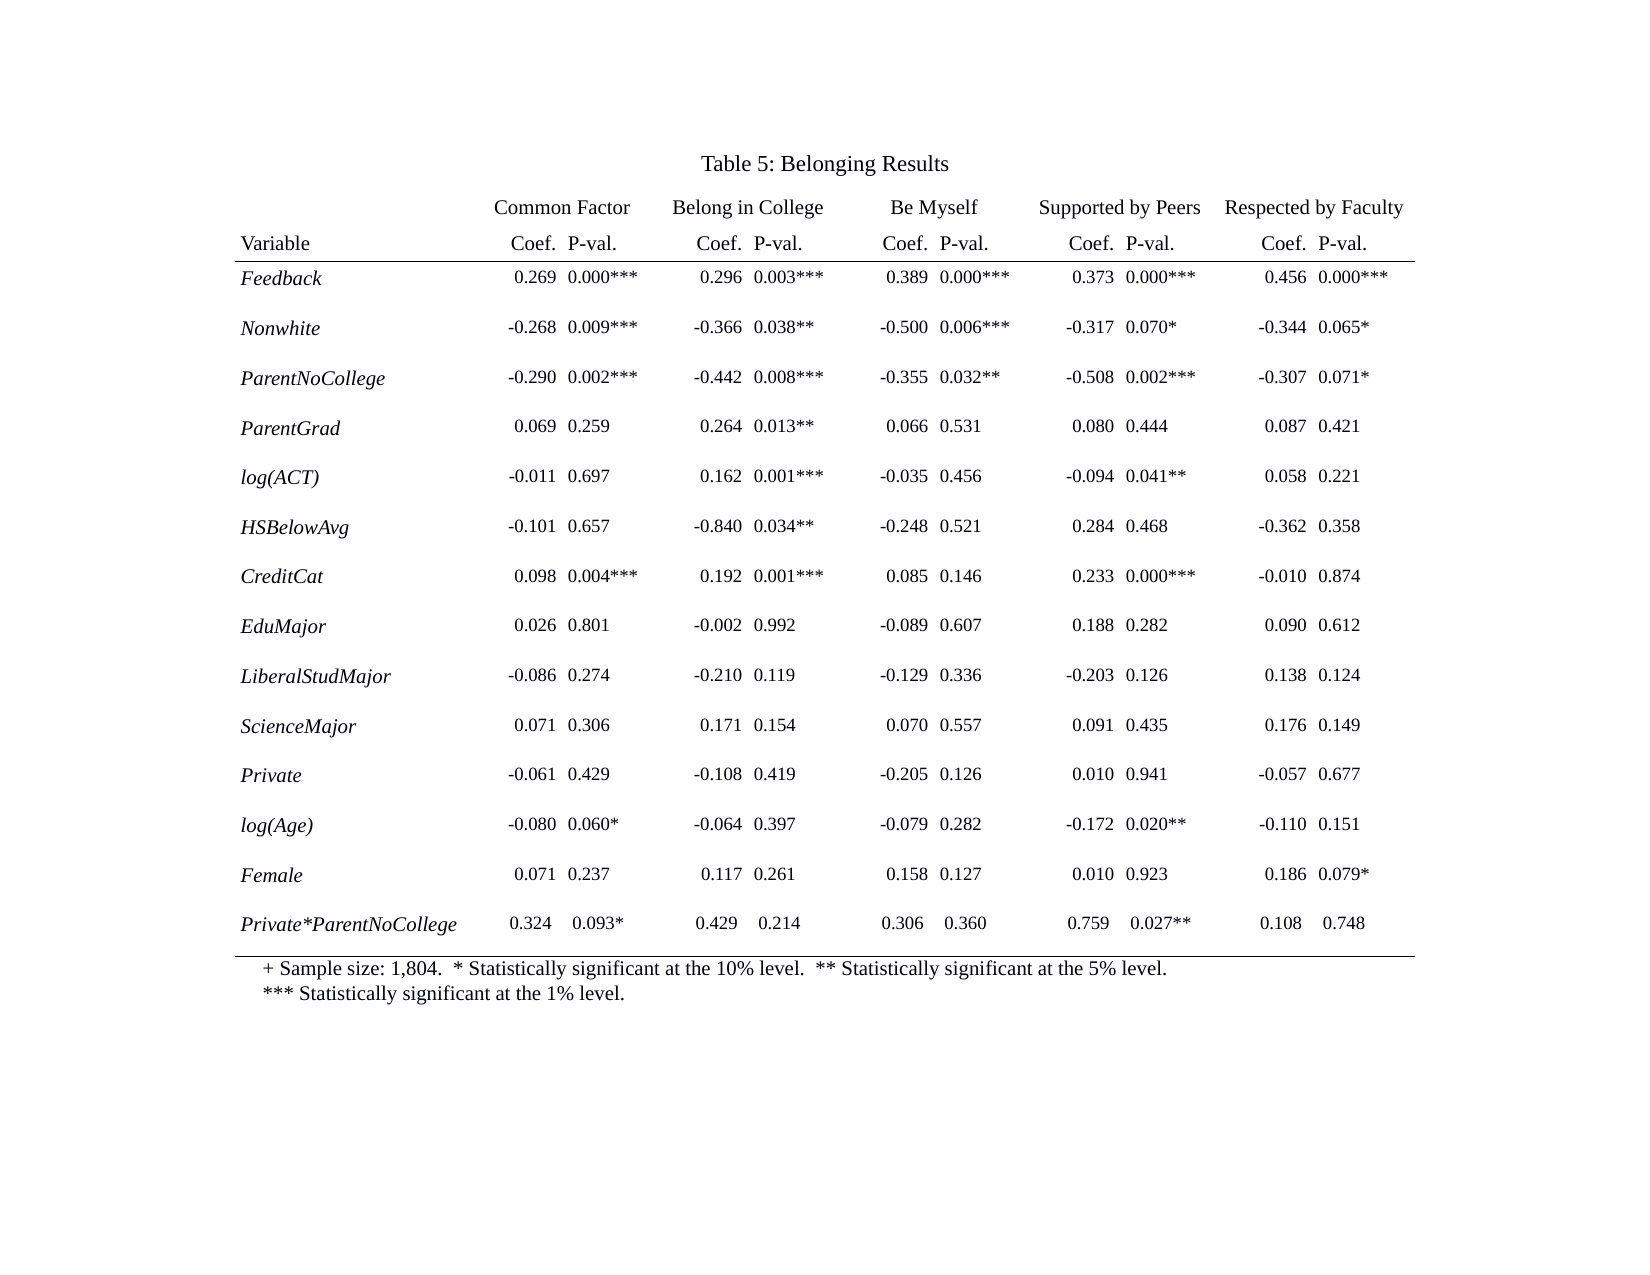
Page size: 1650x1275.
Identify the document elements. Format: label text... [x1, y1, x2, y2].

table_cell 0.284 [1027, 509, 1120, 559]
table_cell HSBelowAvg [235, 509, 469, 559]
table_cell 0.001*** [748, 559, 841, 608]
table_header Belong in College [655, 190, 841, 225]
table_cell -0.101 [469, 509, 562, 559]
table_cell 0.759 [1027, 907, 1120, 956]
table_cell 0.154 [748, 708, 841, 757]
table_cell 0.126 [1120, 658, 1213, 708]
table_cell 0.612 [1312, 609, 1415, 658]
table_cell 0.000*** [934, 262, 1027, 310]
table_cell -0.442 [655, 360, 748, 410]
table_cell Coef. [1027, 225, 1120, 261]
table_cell -0.366 [655, 310, 748, 360]
table_cell 0.002*** [562, 360, 655, 410]
table_cell log(Age) [235, 807, 469, 857]
table_cell 0.306 [841, 907, 934, 956]
table_cell -0.061 [469, 758, 562, 807]
table_cell 0.171 [655, 708, 748, 757]
table_cell -0.129 [841, 658, 934, 708]
table_cell 0.000*** [1312, 262, 1415, 310]
table_cell 0.677 [1312, 758, 1415, 807]
table_cell 0.373 [1027, 262, 1120, 310]
table_cell 0.038** [748, 310, 841, 360]
table_cell -0.057 [1213, 758, 1312, 807]
table_cell 0.186 [1213, 857, 1312, 907]
table_cell 0.214 [748, 907, 841, 956]
table_cell 0.421 [1312, 410, 1415, 459]
table_cell 0.444 [1120, 410, 1213, 459]
table_cell -0.317 [1027, 310, 1120, 360]
table_cell 0.071 [469, 708, 562, 757]
table_cell 0.607 [934, 609, 1027, 658]
table_cell 0.079* [1312, 857, 1415, 907]
table_cell -0.344 [1213, 310, 1312, 360]
table_cell Female [235, 857, 469, 907]
table_cell 0.000*** [562, 262, 655, 310]
table_cell ParentNoCollege [235, 360, 469, 410]
table_cell 0.336 [934, 658, 1027, 708]
table_cell -0.110 [1213, 807, 1312, 857]
table_cell 0.941 [1120, 758, 1213, 807]
table_cell -0.248 [841, 509, 934, 559]
table_cell 0.000*** [1120, 559, 1213, 608]
table_cell 0.697 [562, 459, 655, 509]
table_cell -0.172 [1027, 807, 1120, 857]
table_cell 0.060* [562, 807, 655, 857]
table_cell 0.358 [1312, 509, 1415, 559]
table_cell 0.296 [655, 262, 748, 310]
table_cell 0.004*** [562, 559, 655, 608]
table_cell 0.233 [1027, 559, 1120, 608]
table_cell 0.010 [1027, 758, 1120, 807]
table_cell 0.026 [469, 609, 562, 658]
table_cell EduMajor [235, 609, 469, 658]
table_cell -0.108 [655, 758, 748, 807]
table_cell 0.360 [934, 907, 1027, 956]
table_cell 0.013** [748, 410, 841, 459]
table_cell 0.058 [1213, 459, 1312, 509]
table_cell 0.066 [841, 410, 934, 459]
table_cell 0.801 [562, 609, 655, 658]
table_cell 0.020** [1120, 807, 1213, 857]
table_cell 0.087 [1213, 410, 1312, 459]
table_cell 0.261 [748, 857, 841, 907]
table_cell -0.307 [1213, 360, 1312, 410]
table_cell 0.119 [748, 658, 841, 708]
table_cell 0.001*** [748, 459, 841, 509]
table_cell 0.419 [748, 758, 841, 807]
table_cell -0.362 [1213, 509, 1312, 559]
table_cell ParentGrad [235, 410, 469, 459]
table_header [235, 190, 469, 225]
table_cell 0.748 [1312, 907, 1415, 956]
table_cell P-val. [1120, 225, 1213, 261]
table_cell 0.557 [934, 708, 1027, 757]
table_cell 0.456 [1213, 262, 1312, 310]
table_cell ScienceMajor [235, 708, 469, 757]
table_cell LiberalStudMajor [235, 658, 469, 708]
table_cell Variable [235, 225, 469, 261]
table_cell 0.874 [1312, 559, 1415, 608]
table_cell 0.521 [934, 509, 1027, 559]
table_cell -0.080 [469, 807, 562, 857]
table_cell -0.011 [469, 459, 562, 509]
table_cell 0.070 [841, 708, 934, 757]
table_cell 0.108 [1213, 907, 1312, 956]
table_cell 0.010 [1027, 857, 1120, 907]
table_cell -0.508 [1027, 360, 1120, 410]
table_cell 0.009*** [562, 310, 655, 360]
table_cell 0.003*** [748, 262, 841, 310]
table_cell Private*ParentNoCollege [235, 907, 469, 956]
table_cell Feedback [235, 262, 469, 310]
table_cell -0.089 [841, 609, 934, 658]
table_cell 0.435 [1120, 708, 1213, 757]
table_cell 0.992 [748, 609, 841, 658]
text Table 5: Belonging Results [187, 150, 1462, 176]
table_cell 0.274 [562, 658, 655, 708]
table_cell 0.531 [934, 410, 1027, 459]
table_cell 0.389 [841, 262, 934, 310]
table_cell 0.468 [1120, 509, 1213, 559]
table_cell 0.002*** [1120, 360, 1213, 410]
table_header Respected by Faculty [1213, 190, 1415, 225]
table_cell log(ACT) [235, 459, 469, 509]
table_cell 0.923 [1120, 857, 1213, 907]
table_cell -0.290 [469, 360, 562, 410]
table_cell 0.000*** [1120, 262, 1213, 310]
table_cell P-val. [934, 225, 1027, 261]
table_cell 0.151 [1312, 807, 1415, 857]
table_cell CreditCat [235, 559, 469, 608]
table_cell 0.282 [934, 807, 1027, 857]
table_cell -0.079 [841, 807, 934, 857]
table_cell 0.034** [748, 509, 841, 559]
table_cell 0.071 [469, 857, 562, 907]
table_cell 0.162 [655, 459, 748, 509]
table_cell 0.117 [655, 857, 748, 907]
table_cell Private [235, 758, 469, 807]
table_cell 0.080 [1027, 410, 1120, 459]
table_cell 0.306 [562, 708, 655, 757]
table_cell 0.158 [841, 857, 934, 907]
table_cell 0.006*** [934, 310, 1027, 360]
table_cell Coef. [841, 225, 934, 261]
table_cell 0.259 [562, 410, 655, 459]
table_cell 0.124 [1312, 658, 1415, 708]
table_cell -0.203 [1027, 658, 1120, 708]
table_cell -0.094 [1027, 459, 1120, 509]
table_cell -0.035 [841, 459, 934, 509]
table_header Be Myself [841, 190, 1027, 225]
table_cell -0.002 [655, 609, 748, 658]
table_cell P-val. [562, 225, 655, 261]
table_cell -0.010 [1213, 559, 1312, 608]
table_cell 0.429 [562, 758, 655, 807]
table_cell 0.126 [934, 758, 1027, 807]
table_cell 0.138 [1213, 658, 1312, 708]
table_cell 0.008*** [748, 360, 841, 410]
table_cell 0.146 [934, 559, 1027, 608]
table_cell 0.192 [655, 559, 748, 608]
table_cell -0.205 [841, 758, 934, 807]
table_cell 0.237 [562, 857, 655, 907]
table_cell Nonwhite [235, 310, 469, 360]
table_cell 0.188 [1027, 609, 1120, 658]
table_cell 0.091 [1027, 708, 1120, 757]
table_cell 0.176 [1213, 708, 1312, 757]
table_cell -0.840 [655, 509, 748, 559]
table_cell 0.282 [1120, 609, 1213, 658]
table_cell 0.093* [562, 907, 655, 956]
table_cell -0.064 [655, 807, 748, 857]
table_cell 0.098 [469, 559, 562, 608]
table_cell 0.324 [469, 907, 562, 956]
table_cell 0.071* [1312, 360, 1415, 410]
table_cell 0.269 [469, 262, 562, 310]
table_cell 0.090 [1213, 609, 1312, 658]
table_cell 0.032** [934, 360, 1027, 410]
table_cell 0.127 [934, 857, 1027, 907]
table_cell 0.429 [655, 907, 748, 956]
text + Sample size: 1,804. * Statistically significant at the 10% level. ** Statistically significant at the 5% level. [187, 956, 1462, 980]
table_header Supported by Peers [1027, 190, 1213, 225]
table_cell 0.065* [1312, 310, 1415, 360]
table_cell 0.085 [841, 559, 934, 608]
table_cell Coef. [1213, 225, 1312, 261]
table_cell 0.397 [748, 807, 841, 857]
table_cell 0.264 [655, 410, 748, 459]
table_cell 0.027** [1120, 907, 1213, 956]
table_cell 0.041** [1120, 459, 1213, 509]
table_cell P-val. [748, 225, 841, 261]
table_cell 0.221 [1312, 459, 1415, 509]
table_cell 0.456 [934, 459, 1027, 509]
table_cell 0.070* [1120, 310, 1213, 360]
table_cell P-val. [1312, 225, 1415, 261]
table_cell 0.657 [562, 509, 655, 559]
table_cell -0.210 [655, 658, 748, 708]
table_cell Coef. [655, 225, 748, 261]
table_cell 0.069 [469, 410, 562, 459]
table_header Common Factor [469, 190, 655, 225]
table_cell -0.268 [469, 310, 562, 360]
table_cell -0.086 [469, 658, 562, 708]
table_cell -0.355 [841, 360, 934, 410]
text *** Statistically significant at the 1% level. [187, 980, 1462, 1004]
table_cell 0.149 [1312, 708, 1415, 757]
table_cell -0.500 [841, 310, 934, 360]
table_cell Coef. [469, 225, 562, 261]
